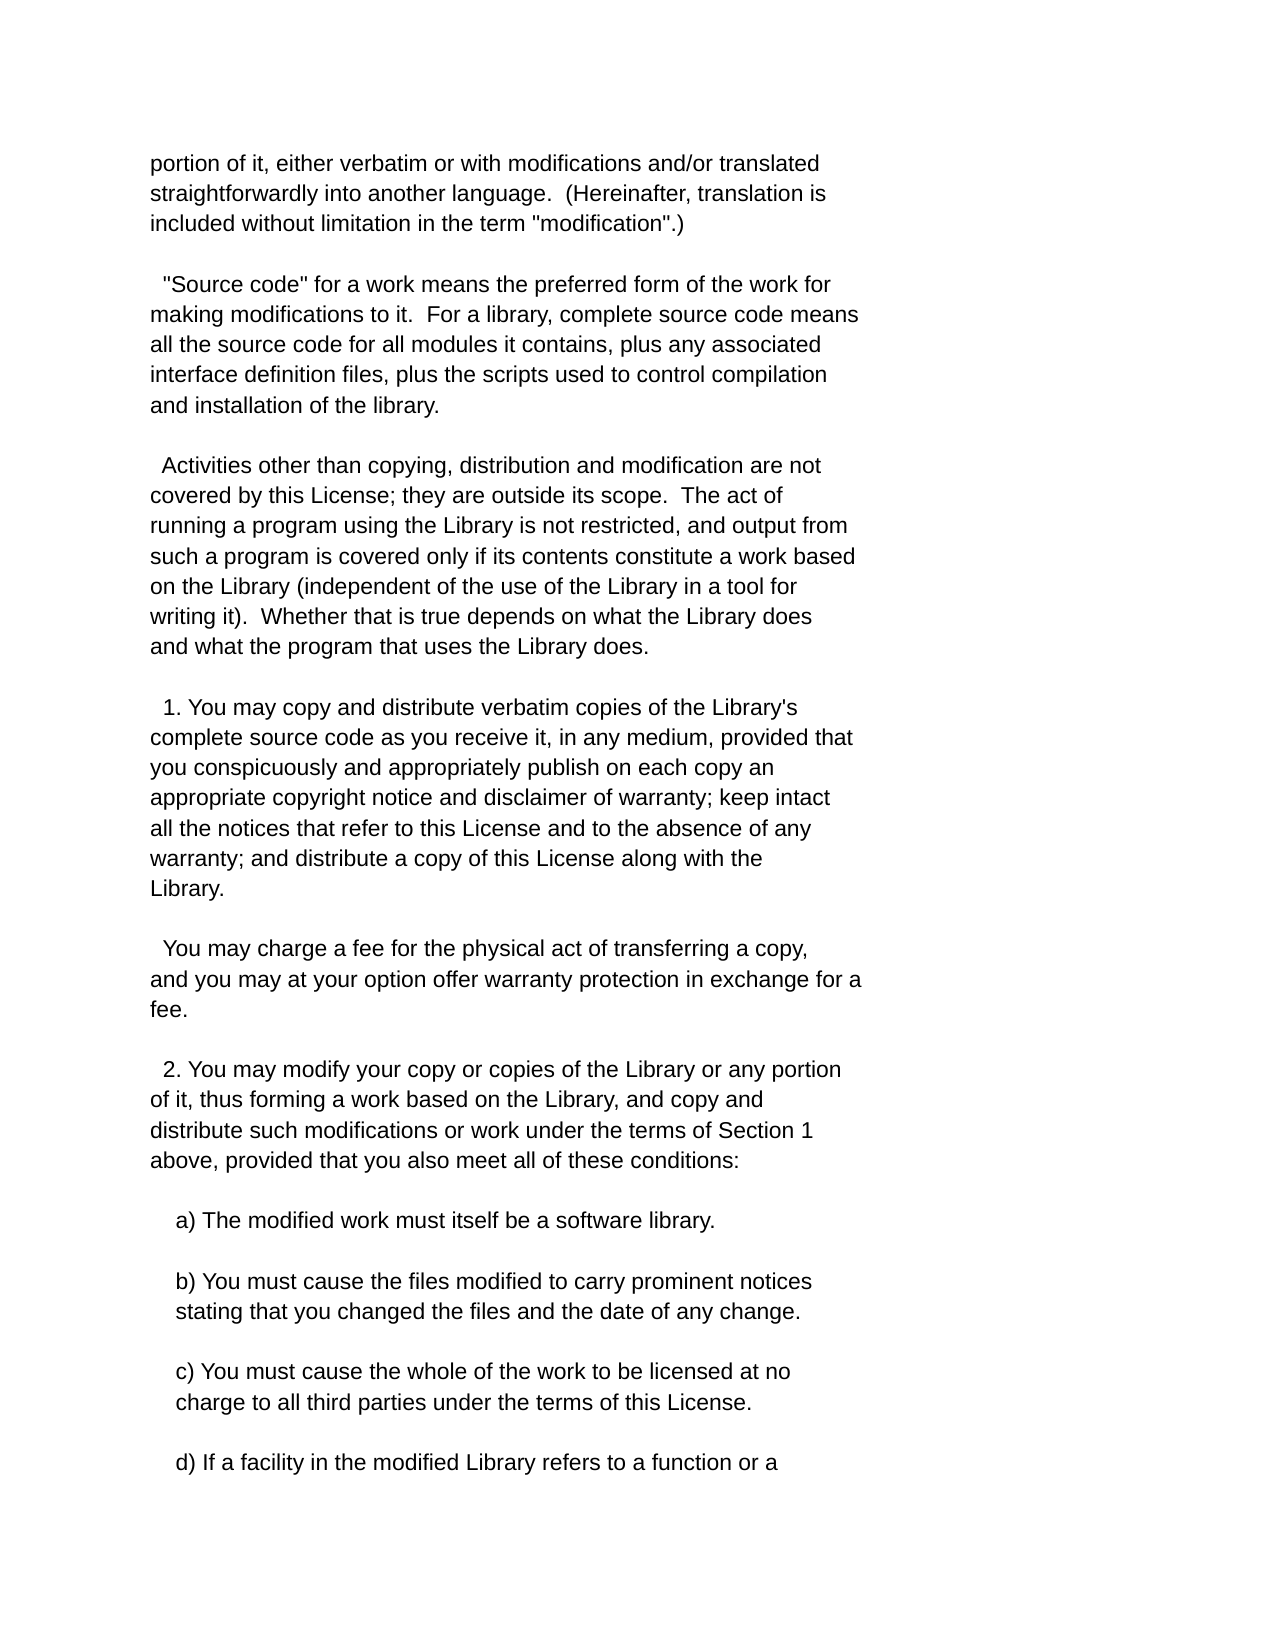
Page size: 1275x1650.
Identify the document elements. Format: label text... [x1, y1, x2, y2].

text c) You must cause the whole of the work to be licensed at no [150, 1358, 1125, 1385]
text you conspicuously and appropriately publish on each copy an [150, 754, 1125, 781]
text above, provided that you also meet all of these conditions: [150, 1147, 1125, 1173]
text b) You must cause the files modified to carry prominent notices [150, 1268, 1125, 1294]
text warranty; and distribute a copy of this License along with the [150, 845, 1125, 871]
text writing it). Whether that is true depends on what the Library does [150, 603, 1125, 629]
text 1. You may copy and distribute verbatim copies of the Library's [150, 694, 1125, 720]
text Activities other than copying, distribution and modification are not [150, 452, 1125, 478]
text straightforwardly into another language. (Hereinafter, translation is [150, 180, 1125, 207]
text covered by this License; they are outside its scope. The act of [150, 482, 1125, 509]
text stating that you changed the files and the date of any change. [150, 1298, 1125, 1324]
text You may charge a fee for the physical act of transferring a copy, [150, 935, 1125, 962]
text "Source code" for a work means the preferred form of the work for [150, 271, 1125, 297]
text charge to all third parties under the terms of this License. [150, 1388, 1125, 1415]
text making modifications to it. For a library, complete source code means [150, 301, 1125, 327]
text and what the program that uses the Library does. [150, 633, 1125, 660]
text of it, thus forming a work based on the Library, and copy and [150, 1086, 1125, 1113]
text included without limitation in the term "modification".) [150, 210, 1125, 237]
text all the notices that refer to this License and to the absence of any [150, 814, 1125, 841]
text running a program using the Library is not restricted, and output from [150, 512, 1125, 539]
text all the source code for all modules it contains, plus any associated [150, 331, 1125, 358]
text and installation of the library. [150, 392, 1125, 418]
text and you may at your option offer warranty protection in exchange for a [150, 966, 1125, 992]
text a) The modified work must itself be a software library. [150, 1207, 1125, 1234]
text appropriate copyright notice and disclaimer of warranty; keep intact [150, 784, 1125, 811]
text on the Library (independent of the use of the Library in a tool for [150, 573, 1125, 599]
text d) If a facility in the modified Library refers to a function or a [150, 1449, 1125, 1475]
text fee. [150, 996, 1125, 1022]
text complete source code as you receive it, in any medium, provided that [150, 724, 1125, 750]
text 2. You may modify your copy or copies of the Library or any portion [150, 1056, 1125, 1083]
text interface definition files, plus the scripts used to control compilation [150, 361, 1125, 388]
text such a program is covered only if its contents constitute a work based [150, 543, 1125, 569]
text Library. [150, 875, 1125, 901]
text distribute such modifications or work under the terms of Section 1 [150, 1117, 1125, 1143]
text portion of it, either verbatim or with modifications and/or translated [150, 150, 1125, 176]
